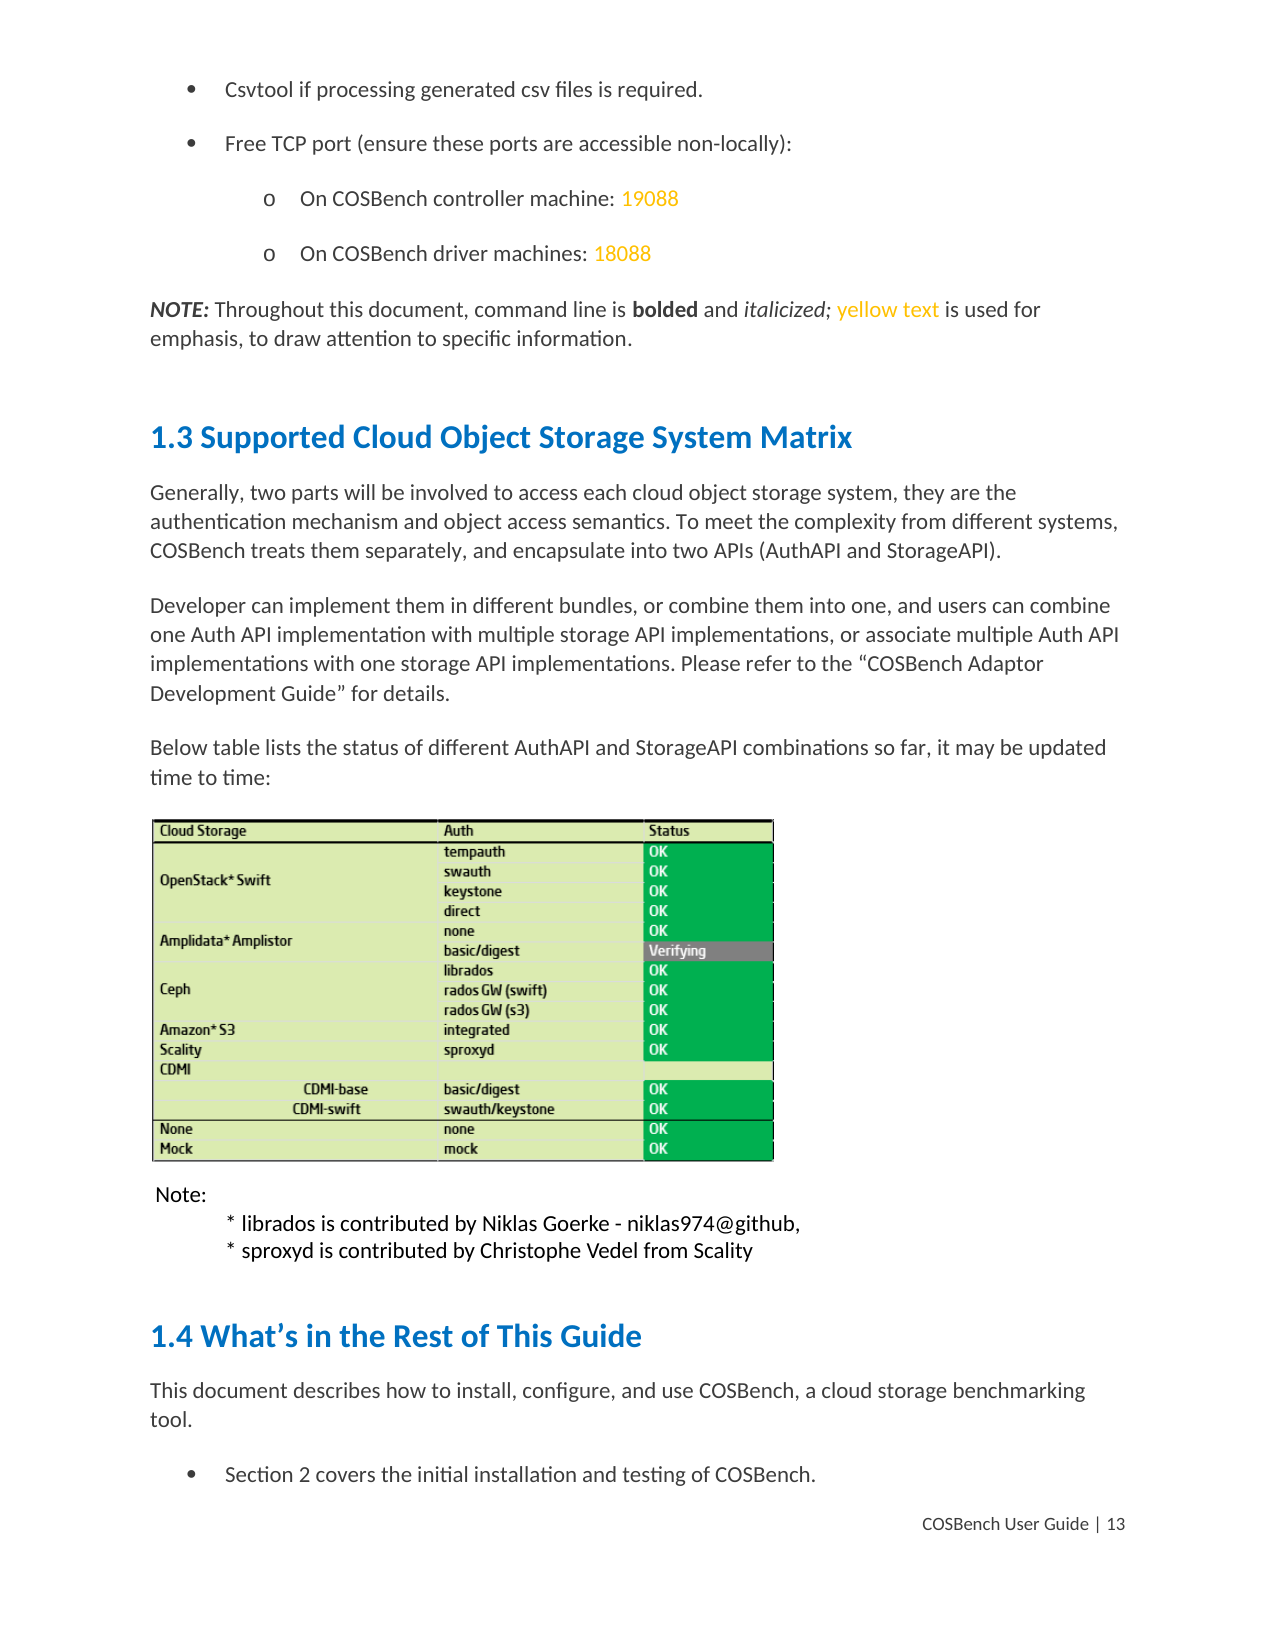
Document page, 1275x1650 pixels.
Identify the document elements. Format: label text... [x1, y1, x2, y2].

text * librados is contributed by Niklas Goerke - niklas974@github, [150, 1209, 1125, 1237]
text Developer can implement them in different bundles, or combine them into one, and users can combine one Auth API implementation with multiple storage API implementations, or associate multiple Auth API implementations with one storage API implementations. Please refer to the “COSBench Adaptor Development Guide” for details. [150, 591, 1125, 707]
text This document describes how to install, configure, and use COSBench, a cloud storage benchmarking tool. [150, 1376, 1125, 1433]
subtitle Supported Cloud Object Storage System Matrix [150, 416, 1125, 457]
list On COSBench driver machines: 18088 [262, 239, 1125, 268]
list Free TCP port (ensure these ports are accessible non-locally): [187, 129, 1125, 157]
text Below table lists the status of different AuthAPI and StorageAPI combinations so far, it may be updated time to time: [150, 733, 1125, 791]
text Generally, two parts will be involved to access each cloud object storage system, they are the authentication mechanism and object access semantics. To meet the complexity from different systems, COSBench treats them separately, and encapsulate into two APIs (AuthAPI and StorageAPI). [150, 478, 1125, 564]
list Csvtool if processing generated csv files is required. [187, 75, 1125, 103]
text NOTE: Throughout this document, command line is bolded and italicized; yellow text is used for emphasis, to draw attention to specific information. [150, 295, 1125, 352]
list On COSBench controller machine: 19088 [262, 184, 1125, 213]
subtitle What’s in the Rest of This Guide [150, 1315, 1125, 1355]
list Section 2 covers the initial installation and testing of COSBench. [187, 1460, 1125, 1488]
text * sproxyd is contributed by Christophe Vedel from Scality [150, 1237, 1125, 1265]
text Note: [150, 1181, 1125, 1209]
